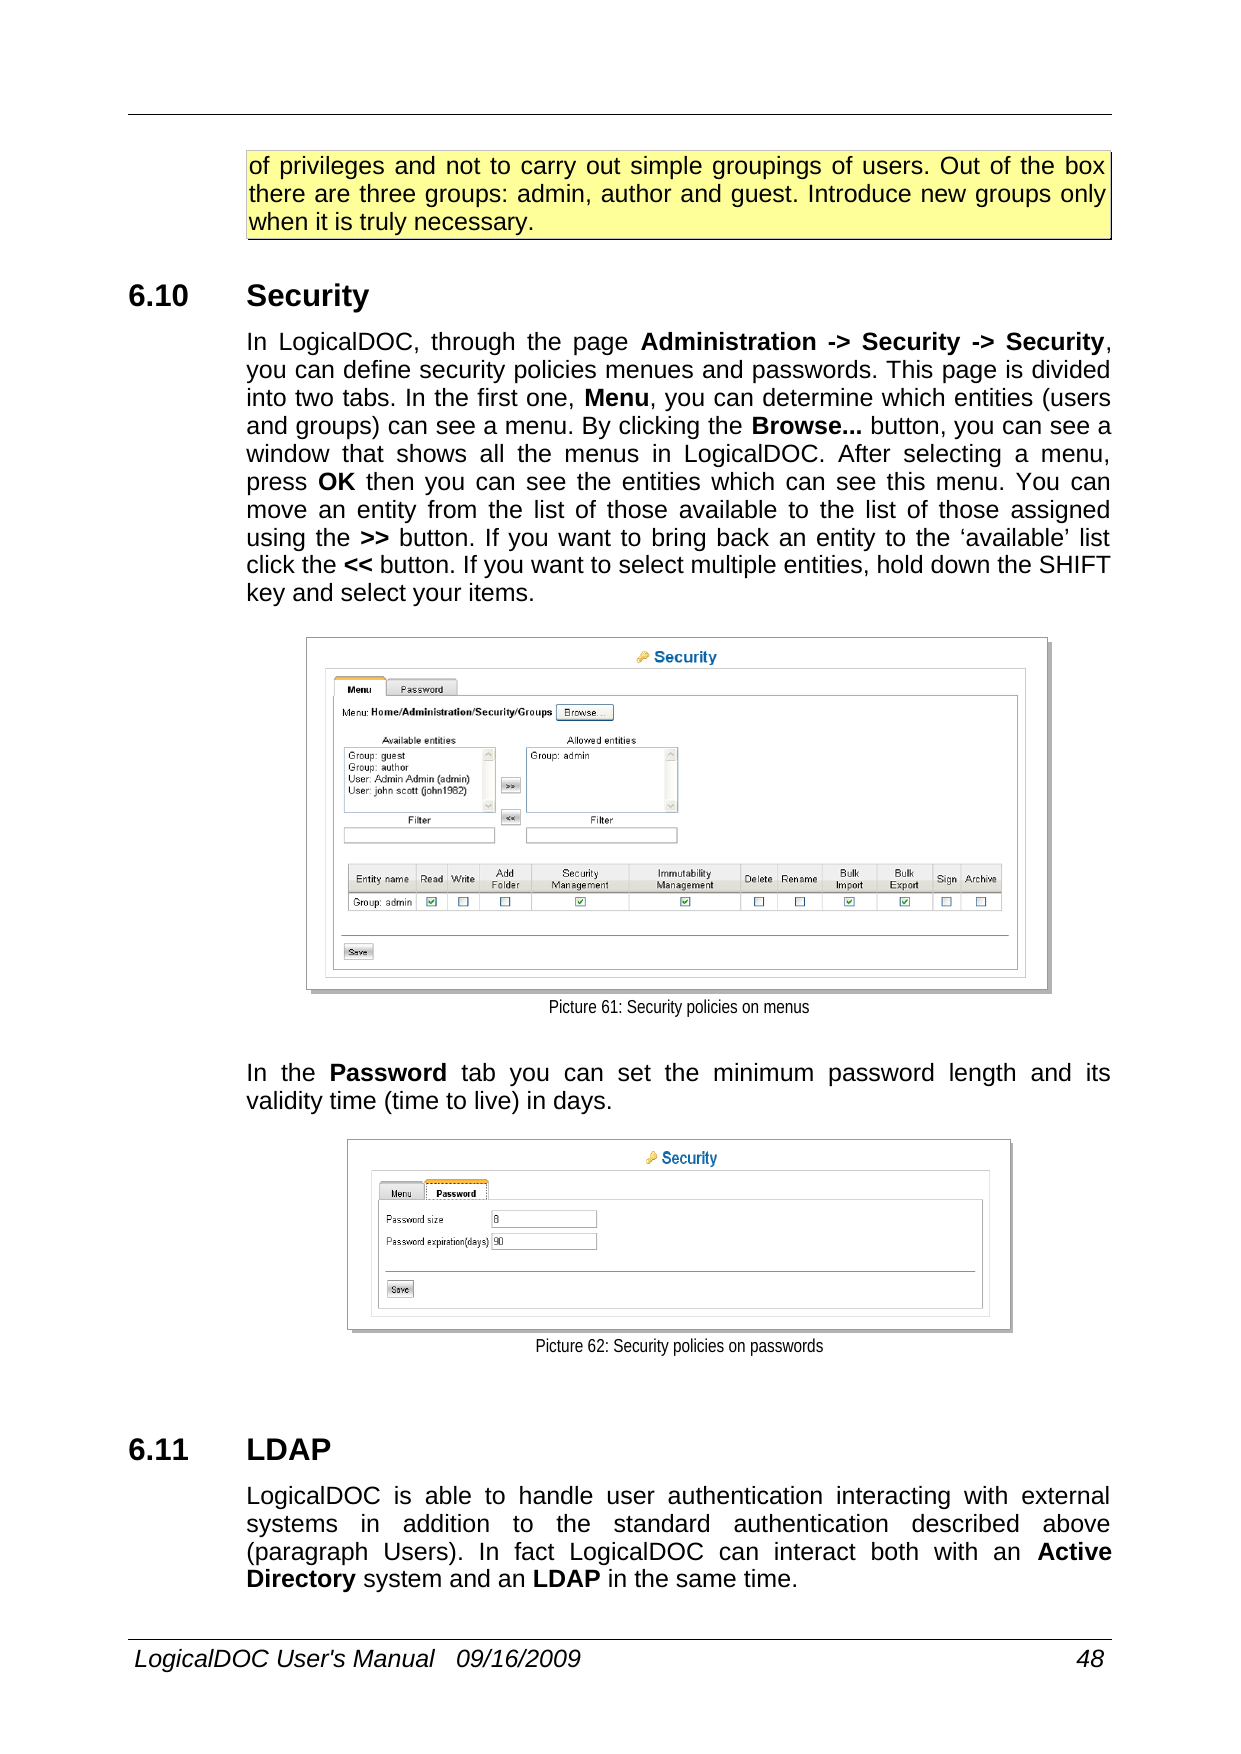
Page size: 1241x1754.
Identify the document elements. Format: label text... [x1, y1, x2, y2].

subtitle Security [128, 278, 1112, 313]
text of privileges and not to carry out simple groupings of users. Out of the box there are three groups: admin, author and guest. Introduce new groups only when it is truly necessary. [247, 151, 1110, 238]
subtitle LDAP [128, 1432, 1112, 1467]
text In the Password tab you can set the minimum password length and its validity time (time to live) in days. [246, 1059, 1112, 1115]
text Picture 61: Security policies on menus [305, 637, 1053, 1017]
text LogicalDOC is able to handle user authentication interacting with external systems in addition to the standard authentication described above (paragraph Users). In fact LogicalDOC can interact both with an Active Directory system and an LDAP in the same time. [246, 1481, 1112, 1593]
text In LogicalDOC, through the page Administration -> Security -> Security, you can define security policies menues and passwords. This page is divided into two tabs. In the first one, Menu, you can determine which entities (users and groups) can see a menu. By clicking the Browse... button, you can see a window that shows all the menus in LogicalDOC. After selecting a menu, press OK then you can see the entities which can see this menu. You can move an entity from the list of those available to the list of those assigned using the >> button. If you want to bring back an entity to the ‘available’ list click the << button. If you want to select multiple entities, hold down the SHIFT key and select your items. [246, 328, 1112, 607]
text Picture 62: Security policies on passwords [347, 1330, 1011, 1356]
